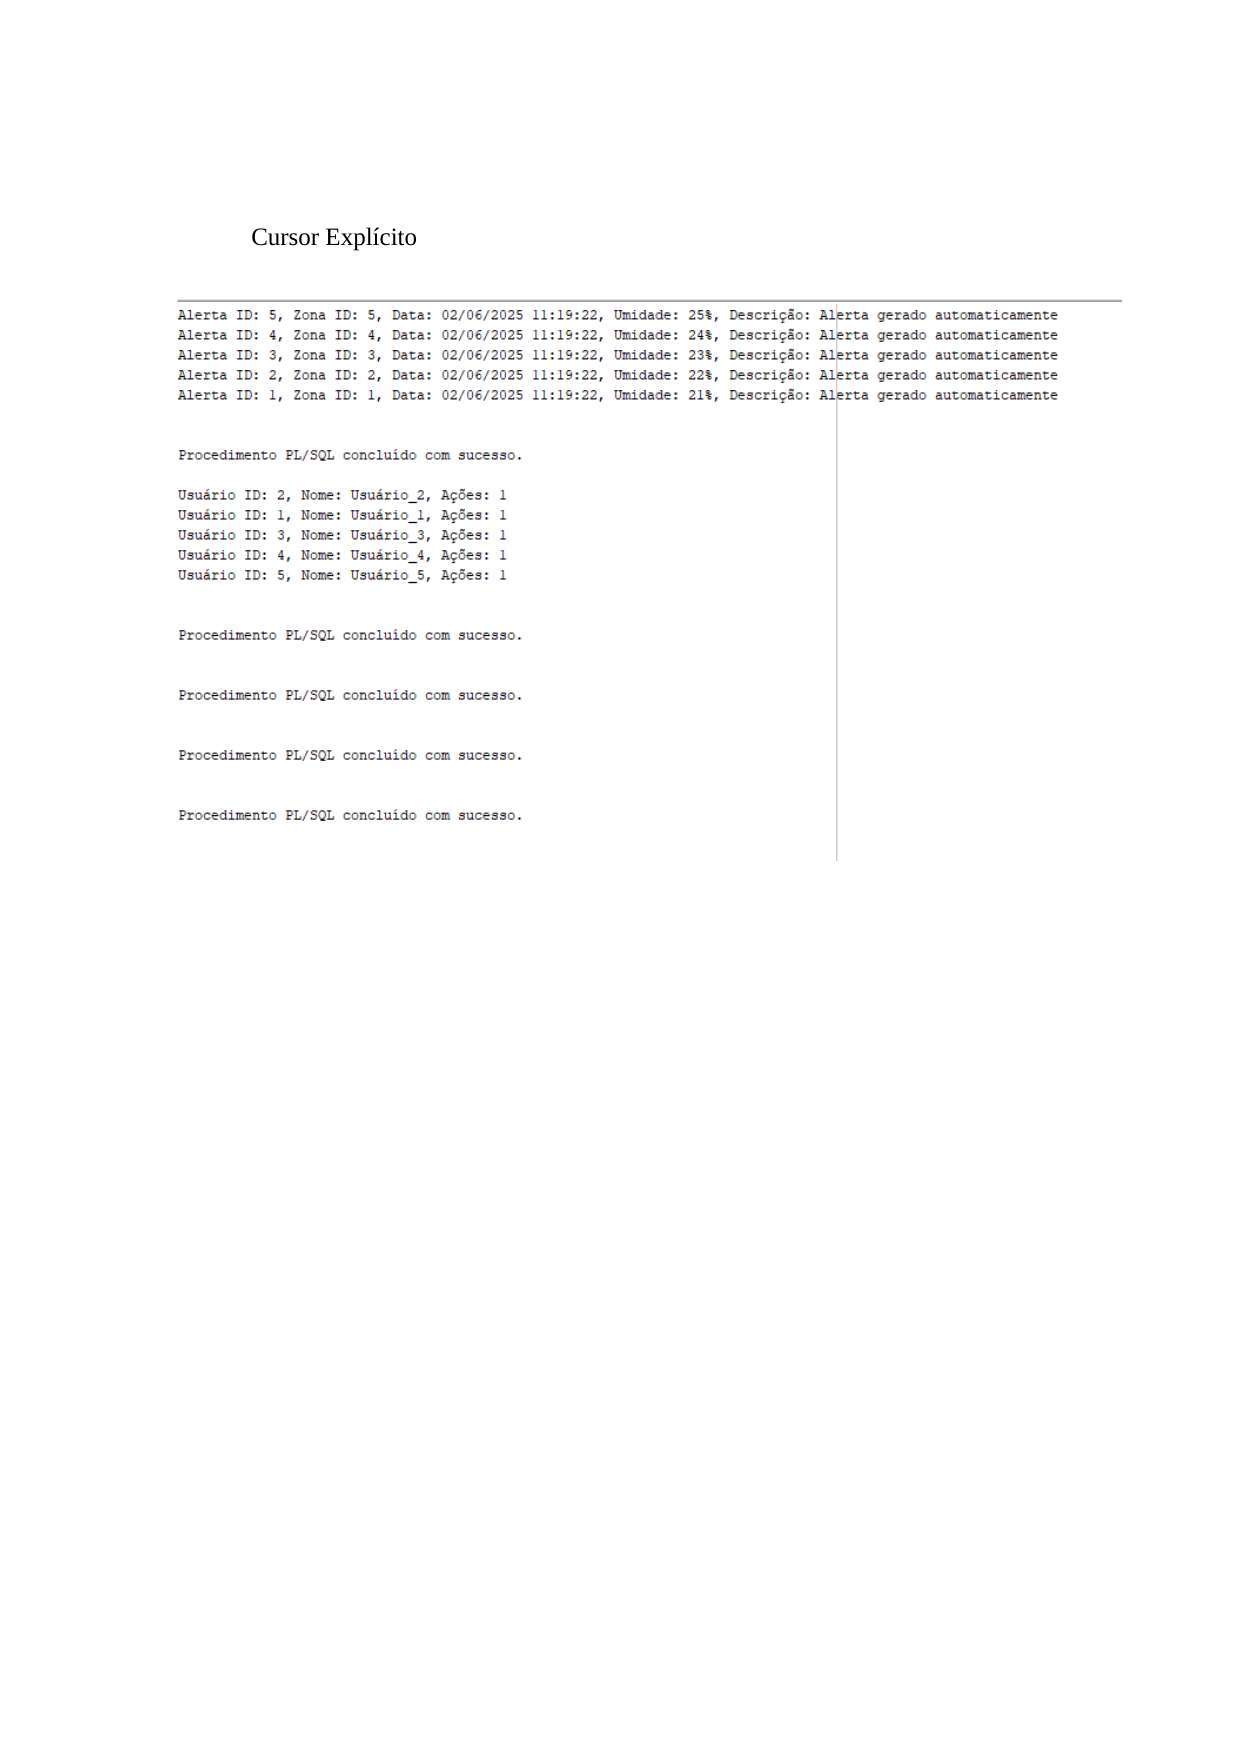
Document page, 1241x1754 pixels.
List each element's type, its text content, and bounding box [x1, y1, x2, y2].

text Cursor Explícito [177, 222, 1122, 251]
